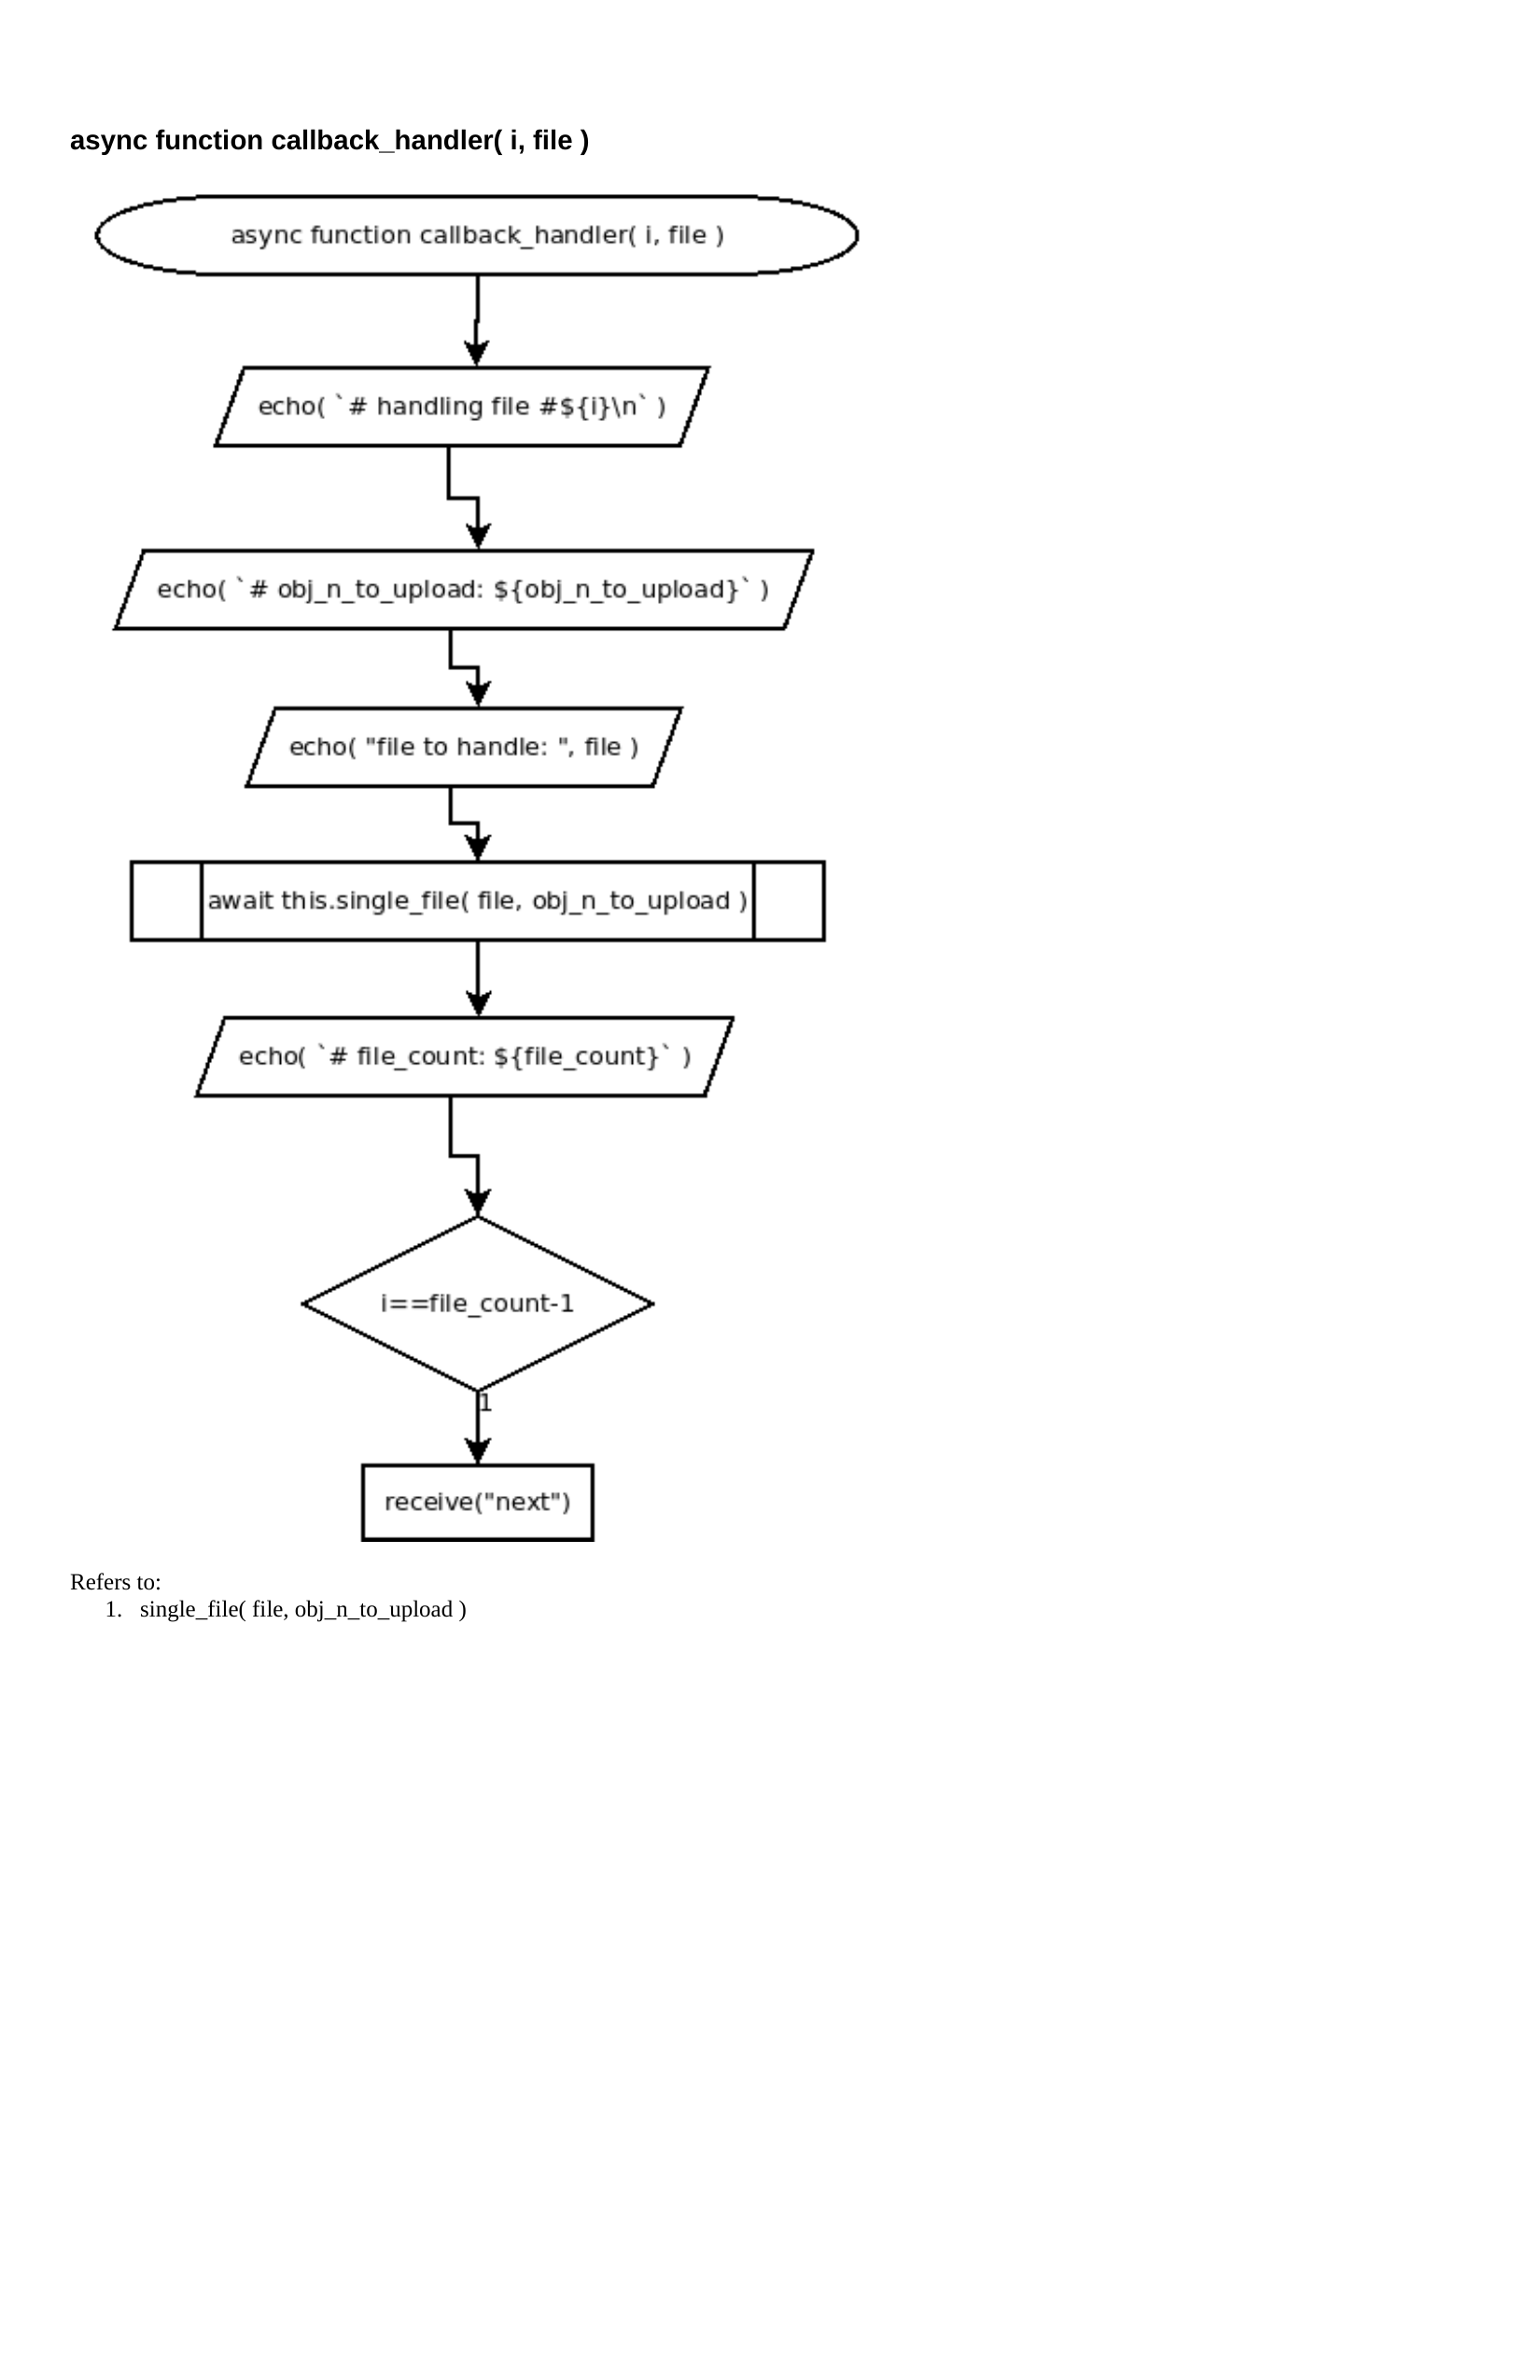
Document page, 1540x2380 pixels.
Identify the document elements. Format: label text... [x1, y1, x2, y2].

list single_file( file, obj_n_to_upload ) [105, 1595, 1478, 1621]
subtitle async function callback_handler( i, file ) [70, 124, 1478, 155]
picture [70, 193, 863, 1542]
text Refers to: [70, 1568, 1478, 1595]
